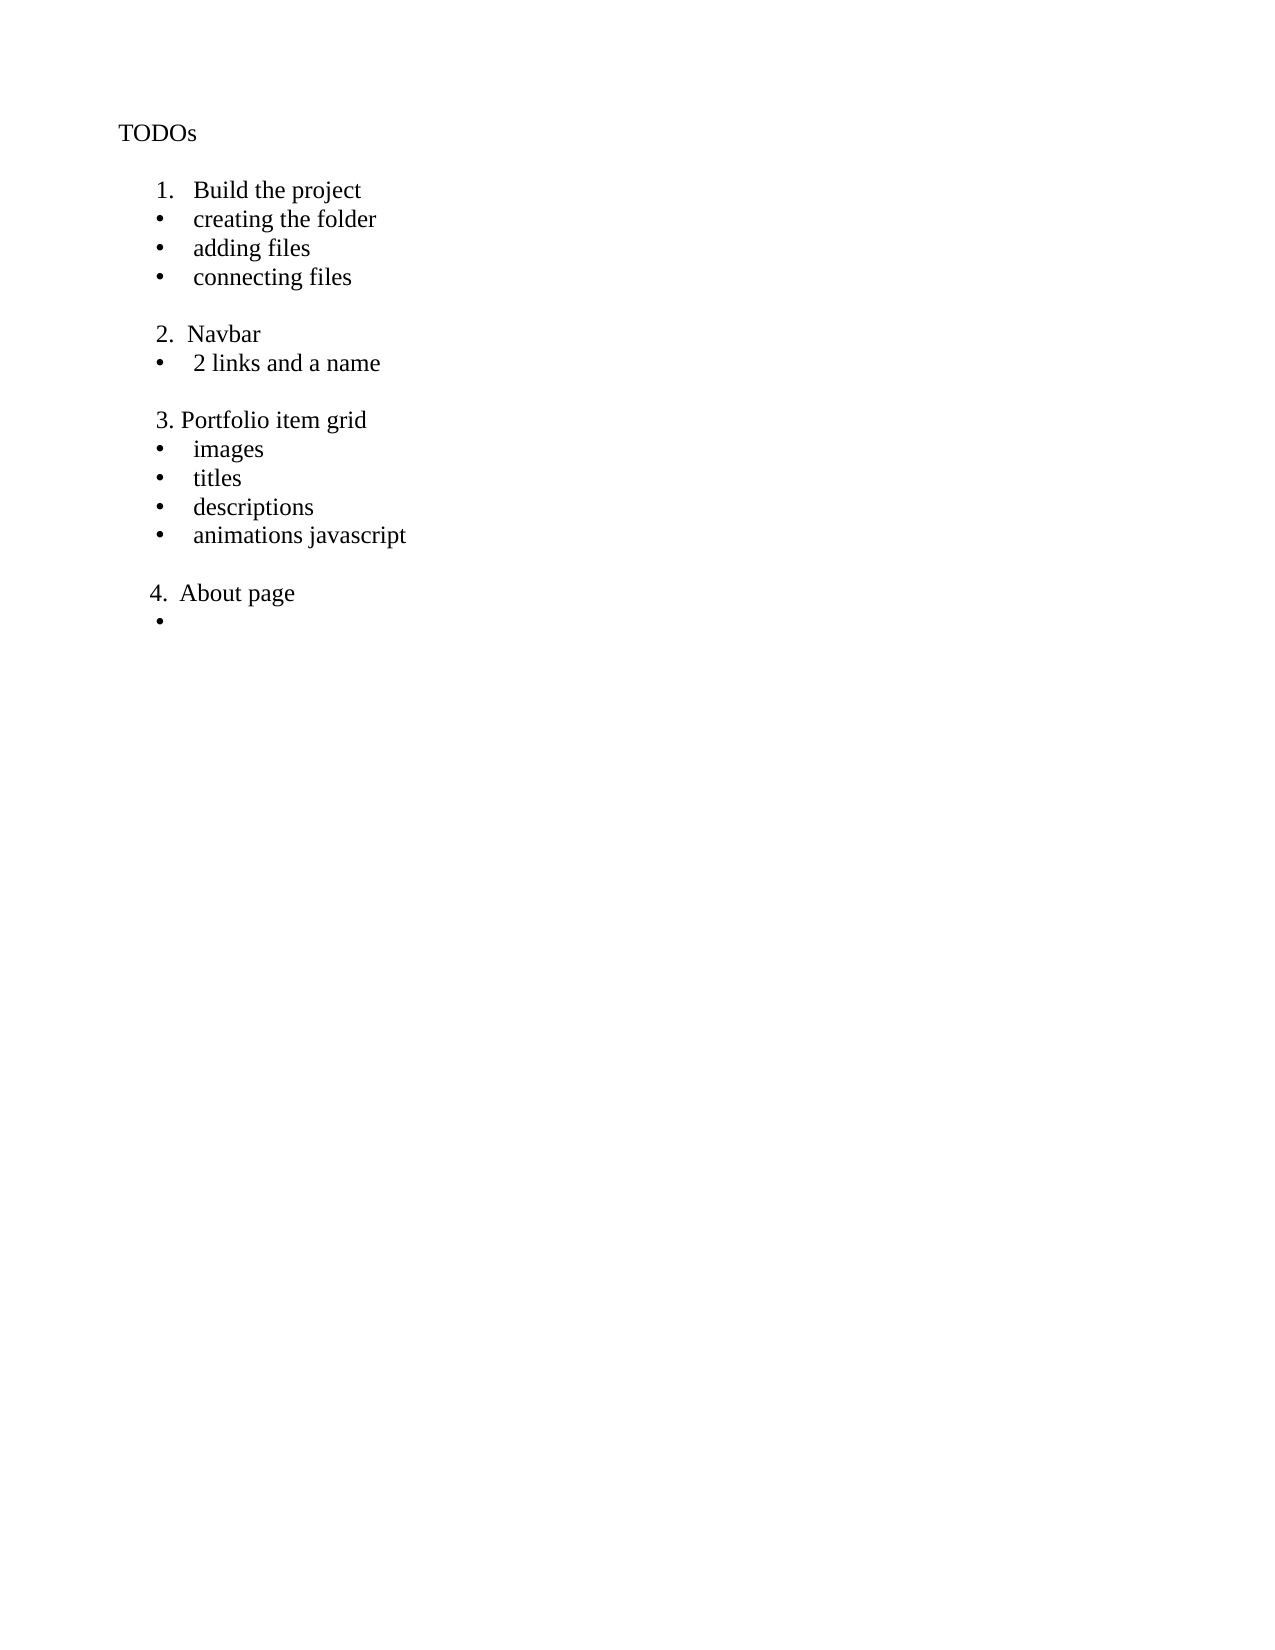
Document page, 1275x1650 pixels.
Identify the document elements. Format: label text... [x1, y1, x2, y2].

list 2 links and a name [156, 348, 1157, 377]
list connecting files [156, 262, 1157, 291]
list descriptions [156, 492, 1157, 521]
list images [156, 434, 1157, 463]
text 4. About page [118, 578, 1157, 607]
list Build the project [156, 176, 1157, 204]
text 2. Navbar [118, 319, 1157, 348]
text TODOs [118, 118, 1157, 147]
text 3. Portfolio item grid [118, 406, 1157, 434]
list titles [156, 463, 1157, 492]
list adding files [156, 233, 1157, 262]
list creating the folder [156, 204, 1157, 233]
list animations javascript [156, 521, 1157, 549]
